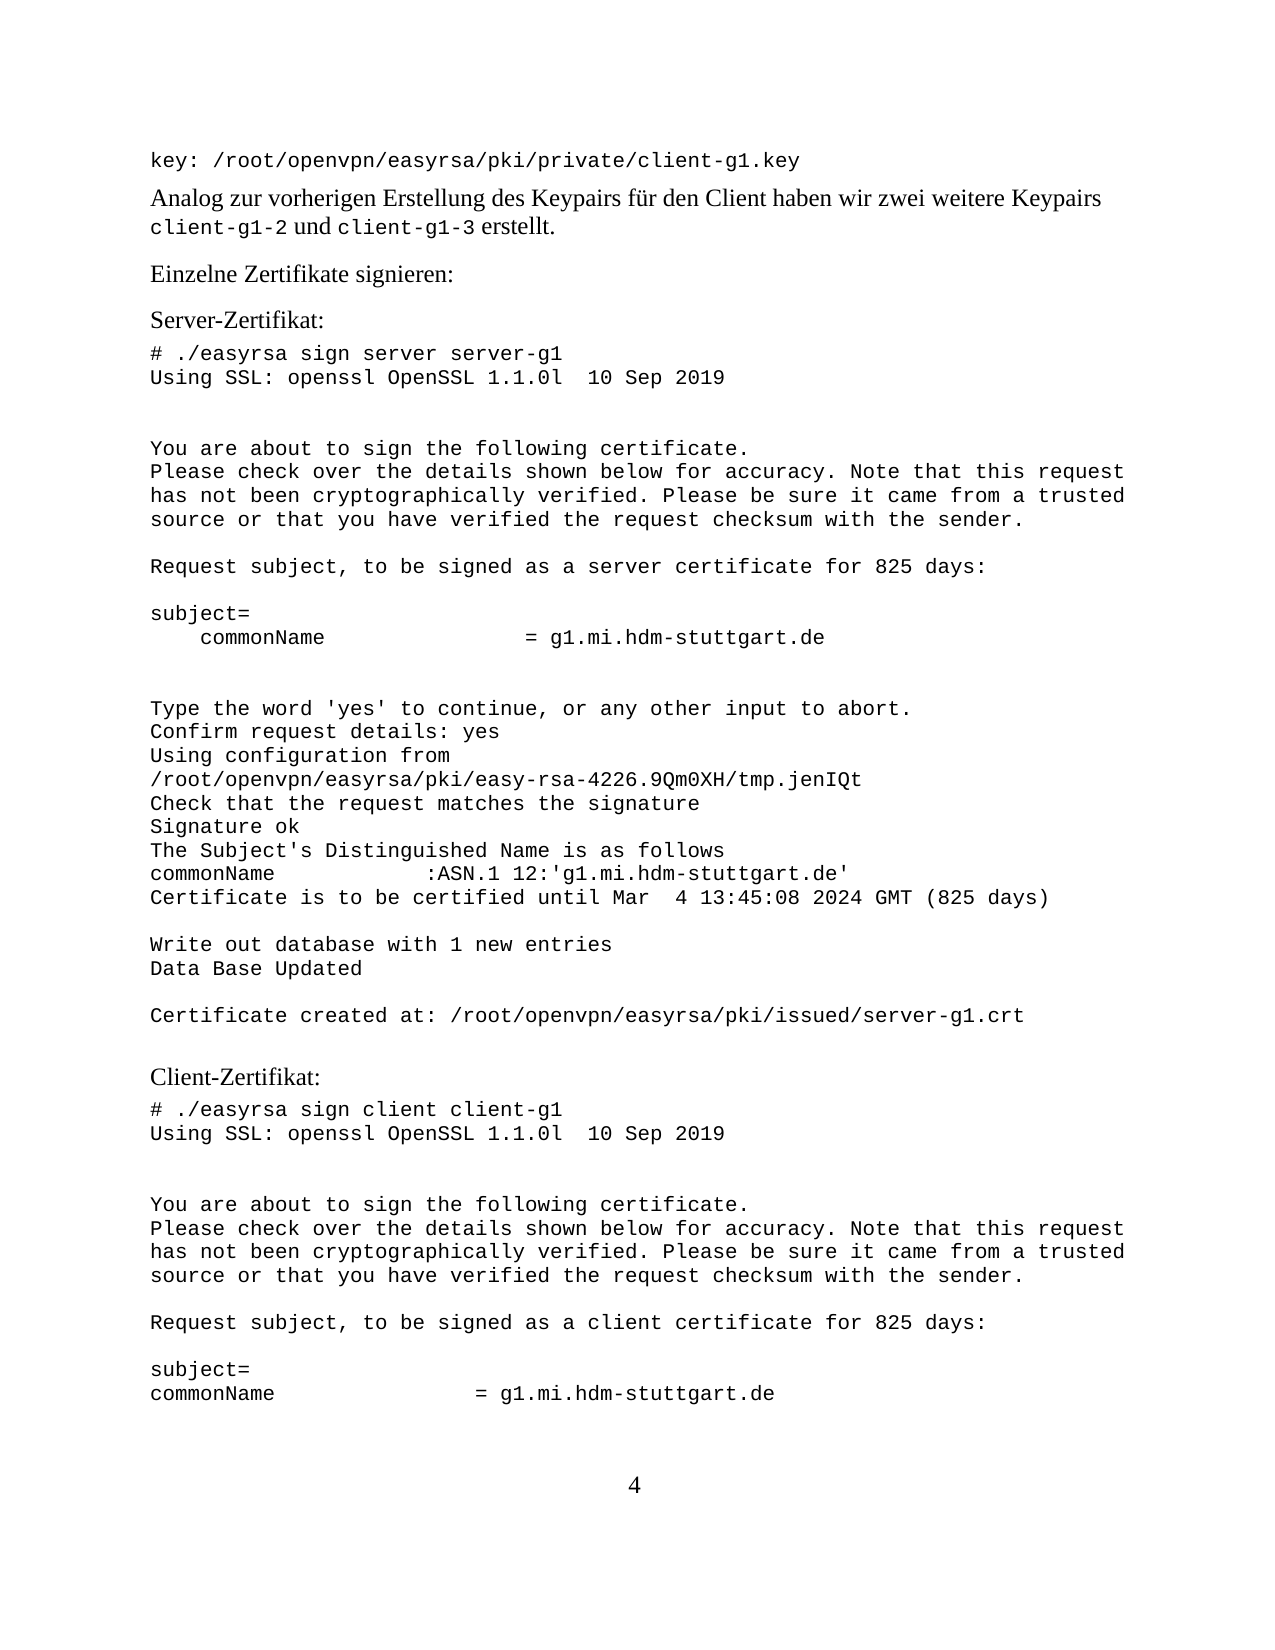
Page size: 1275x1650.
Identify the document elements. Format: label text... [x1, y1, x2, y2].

text Signature ok [150, 816, 1125, 840]
text subject= [150, 603, 1125, 627]
text You are about to sign the following certificate. [150, 438, 1125, 461]
text Check that the request matches the signature [150, 792, 1125, 816]
text commonName = g1.mi.hdm-stuttgart.de [150, 1383, 1125, 1407]
text Einzelne Zertifikate signieren: [150, 259, 1125, 288]
text key: /root/openvpn/easyrsa/pki/private/client-g1.key [150, 150, 1125, 174]
text has not been cryptographically verified. Please be sure it came from a trusted [150, 1241, 1125, 1265]
text # ./easyrsa sign client client-g1 [150, 1099, 1125, 1123]
text Data Base Updated [150, 958, 1125, 982]
text Request subject, to be signed as a client certificate for 825 days: [150, 1312, 1125, 1336]
text source or that you have verified the request checksum with the sender. [150, 509, 1125, 532]
text has not been cryptographically verified. Please be sure it came from a trusted [150, 485, 1125, 509]
text You are about to sign the following certificate. [150, 1194, 1125, 1217]
text Request subject, to be signed as a server certificate for 825 days: [150, 556, 1125, 580]
text Certificate is to be certified until Mar 4 13:45:08 2024 GMT (825 days) [150, 887, 1125, 911]
text The Subject's Distinguished Name is as follows [150, 840, 1125, 863]
text Please check over the details shown below for accuracy. Note that this request [150, 461, 1125, 485]
text Client-Zertifikat: [150, 1062, 1125, 1090]
text Certificate created at: /root/openvpn/easyrsa/pki/issued/server-g1.crt [150, 1005, 1125, 1029]
text Confirm request details: yes [150, 722, 1125, 745]
text Using configuration from /root/openvpn/easyrsa/pki/easy-rsa-4226.9Qm0XH/tmp.jenIQt [150, 745, 1125, 792]
text source or that you have verified the request checksum with the sender. [150, 1265, 1125, 1288]
text Server-Zertifikat: [150, 306, 1125, 334]
text commonName :ASN.1 12:'g1.mi.hdm-stuttgart.de' [150, 863, 1125, 887]
text Please check over the details shown below for accuracy. Note that this request [150, 1217, 1125, 1241]
text commonName = g1.mi.hdm-stuttgart.de [150, 627, 1125, 651]
text Write out database with 1 new entries [150, 934, 1125, 958]
text Type the word 'yes' to continue, or any other input to abort. [150, 698, 1125, 722]
text # ./easyrsa sign server server-g1 [150, 343, 1125, 367]
text subject= [150, 1359, 1125, 1383]
text Using SSL: openssl OpenSSL 1.1.0l 10 Sep 2019 [150, 1123, 1125, 1147]
text Using SSL: openssl OpenSSL 1.1.0l 10 Sep 2019 [150, 367, 1125, 391]
text Analog zur vorherigen Erstellung des Keypairs für den Client haben wir zwei weitere Keypairs client-g1-2 und client-g1-3 erstellt. [150, 183, 1125, 241]
